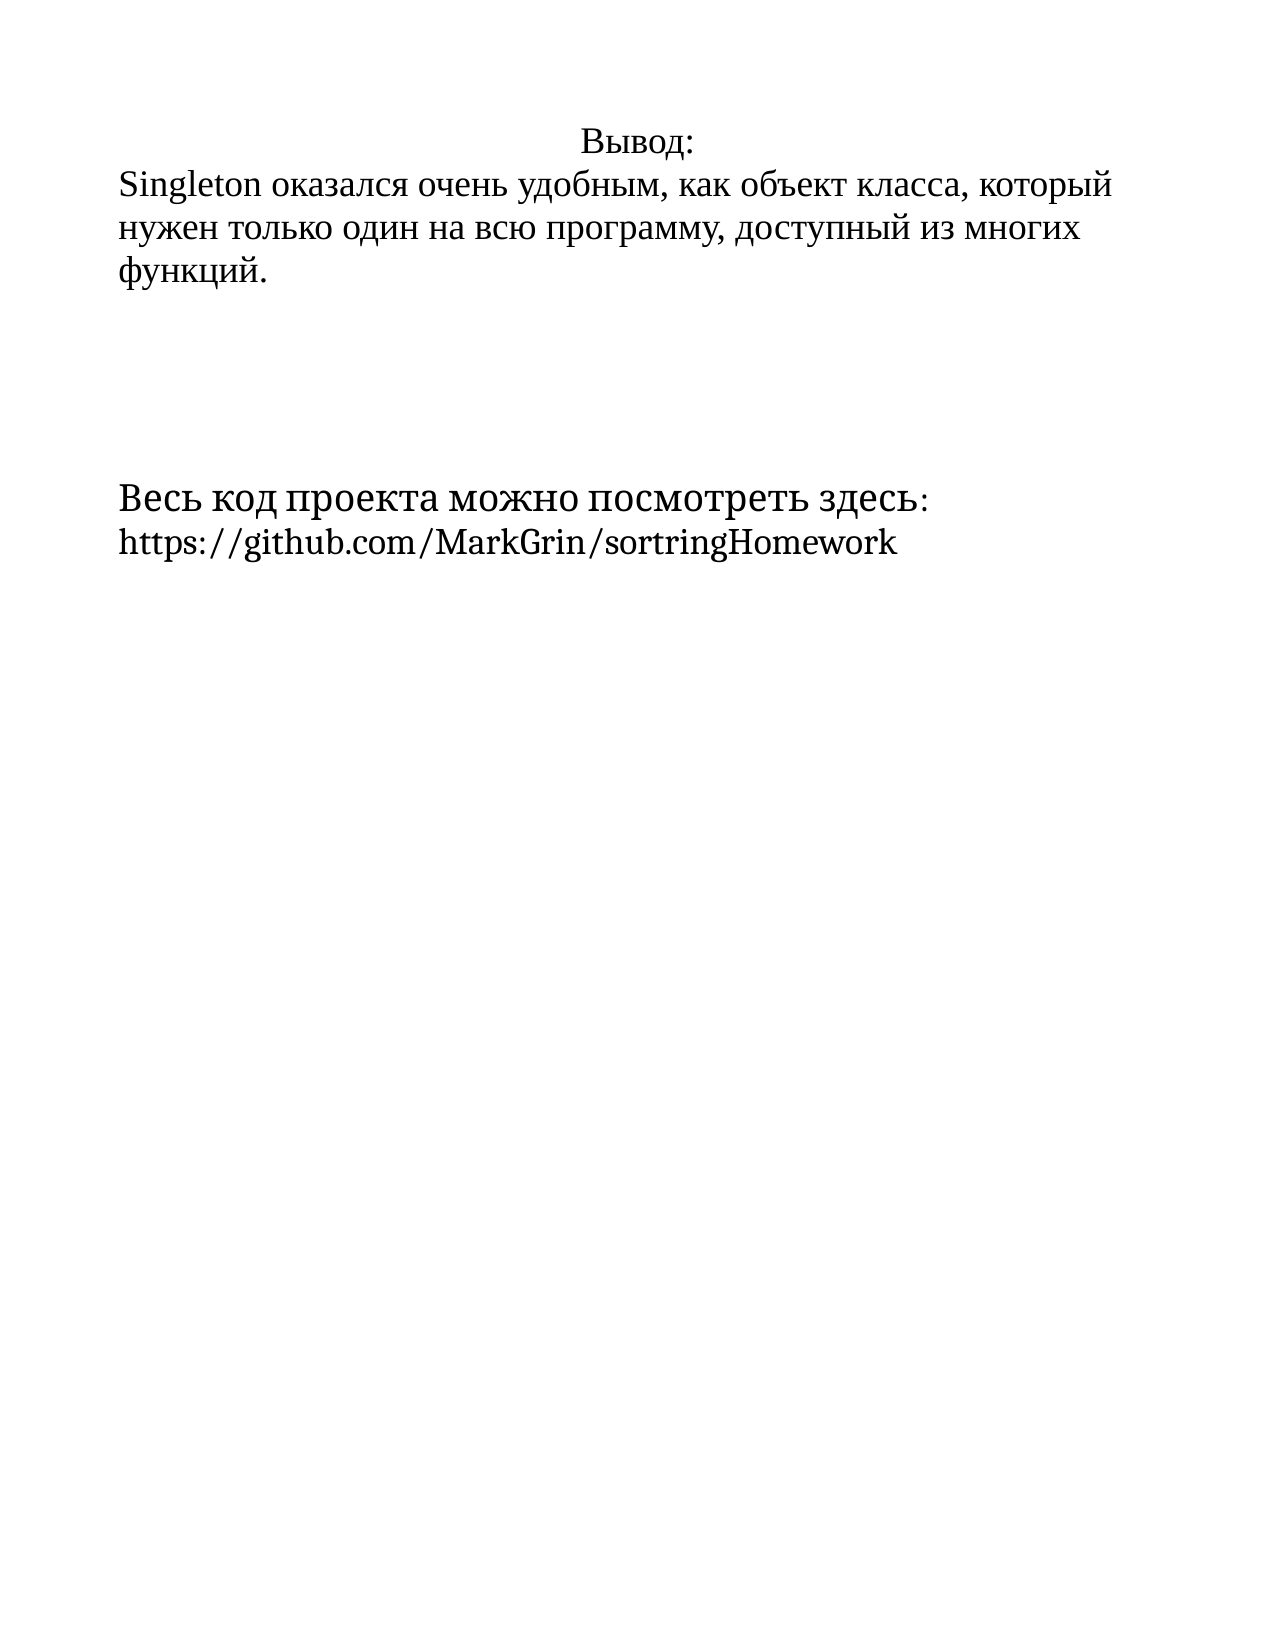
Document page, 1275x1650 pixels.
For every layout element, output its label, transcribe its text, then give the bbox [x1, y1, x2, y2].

text Вывод: [118, 118, 1157, 161]
text Весь код проекта можно посмотреть здесь: [118, 477, 1157, 521]
text Singleton оказался очень удобным, как объект класса, который нужен только один на всю программу, доступный из многих функций. [118, 161, 1157, 291]
text https://github.com/MarkGrin/sortringHomework [118, 521, 1157, 564]
